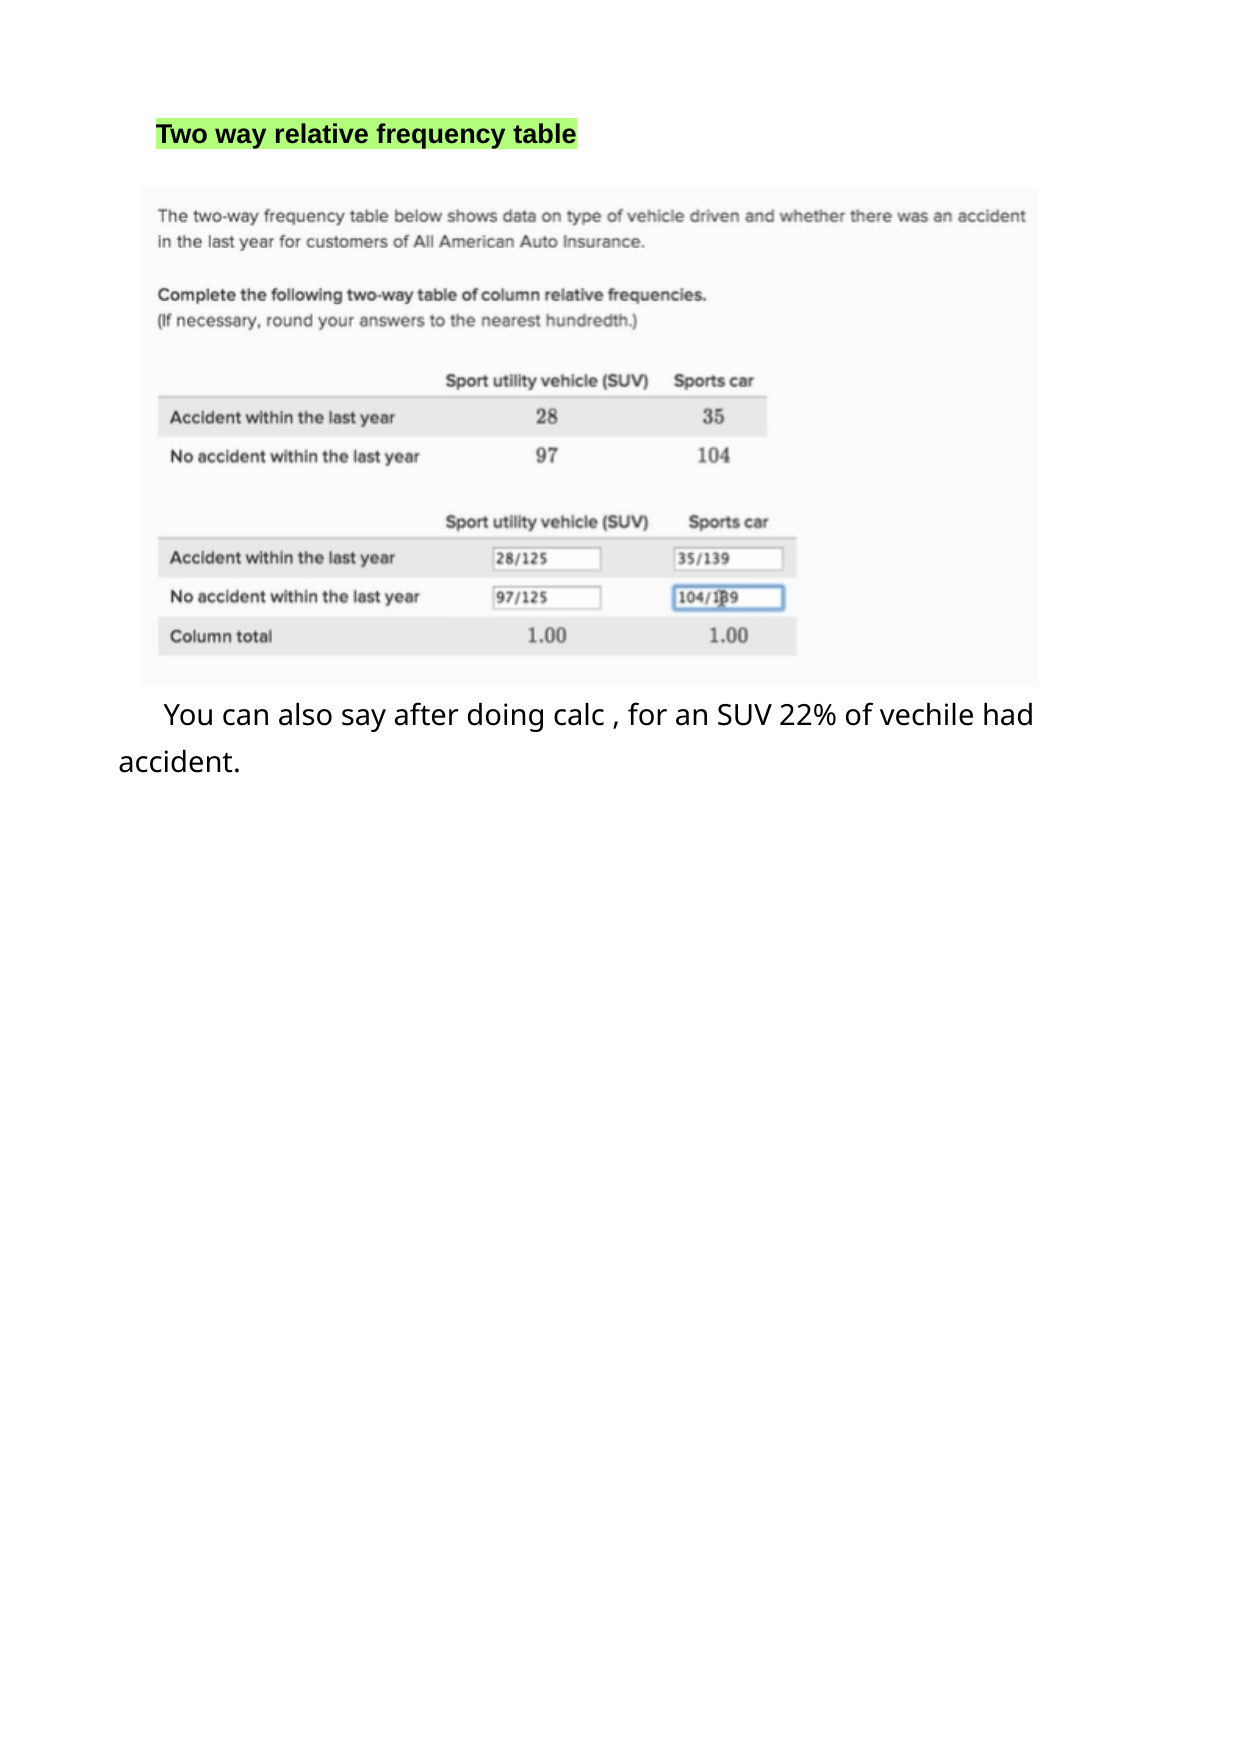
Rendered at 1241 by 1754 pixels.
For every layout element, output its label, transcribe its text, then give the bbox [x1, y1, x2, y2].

picture [139, 187, 1039, 686]
text You can also say after doing calc , for an SUV 22% of vechile had accident. [118, 162, 1122, 781]
subtitle Two way relative frequency table [577, 118, 1122, 149]
